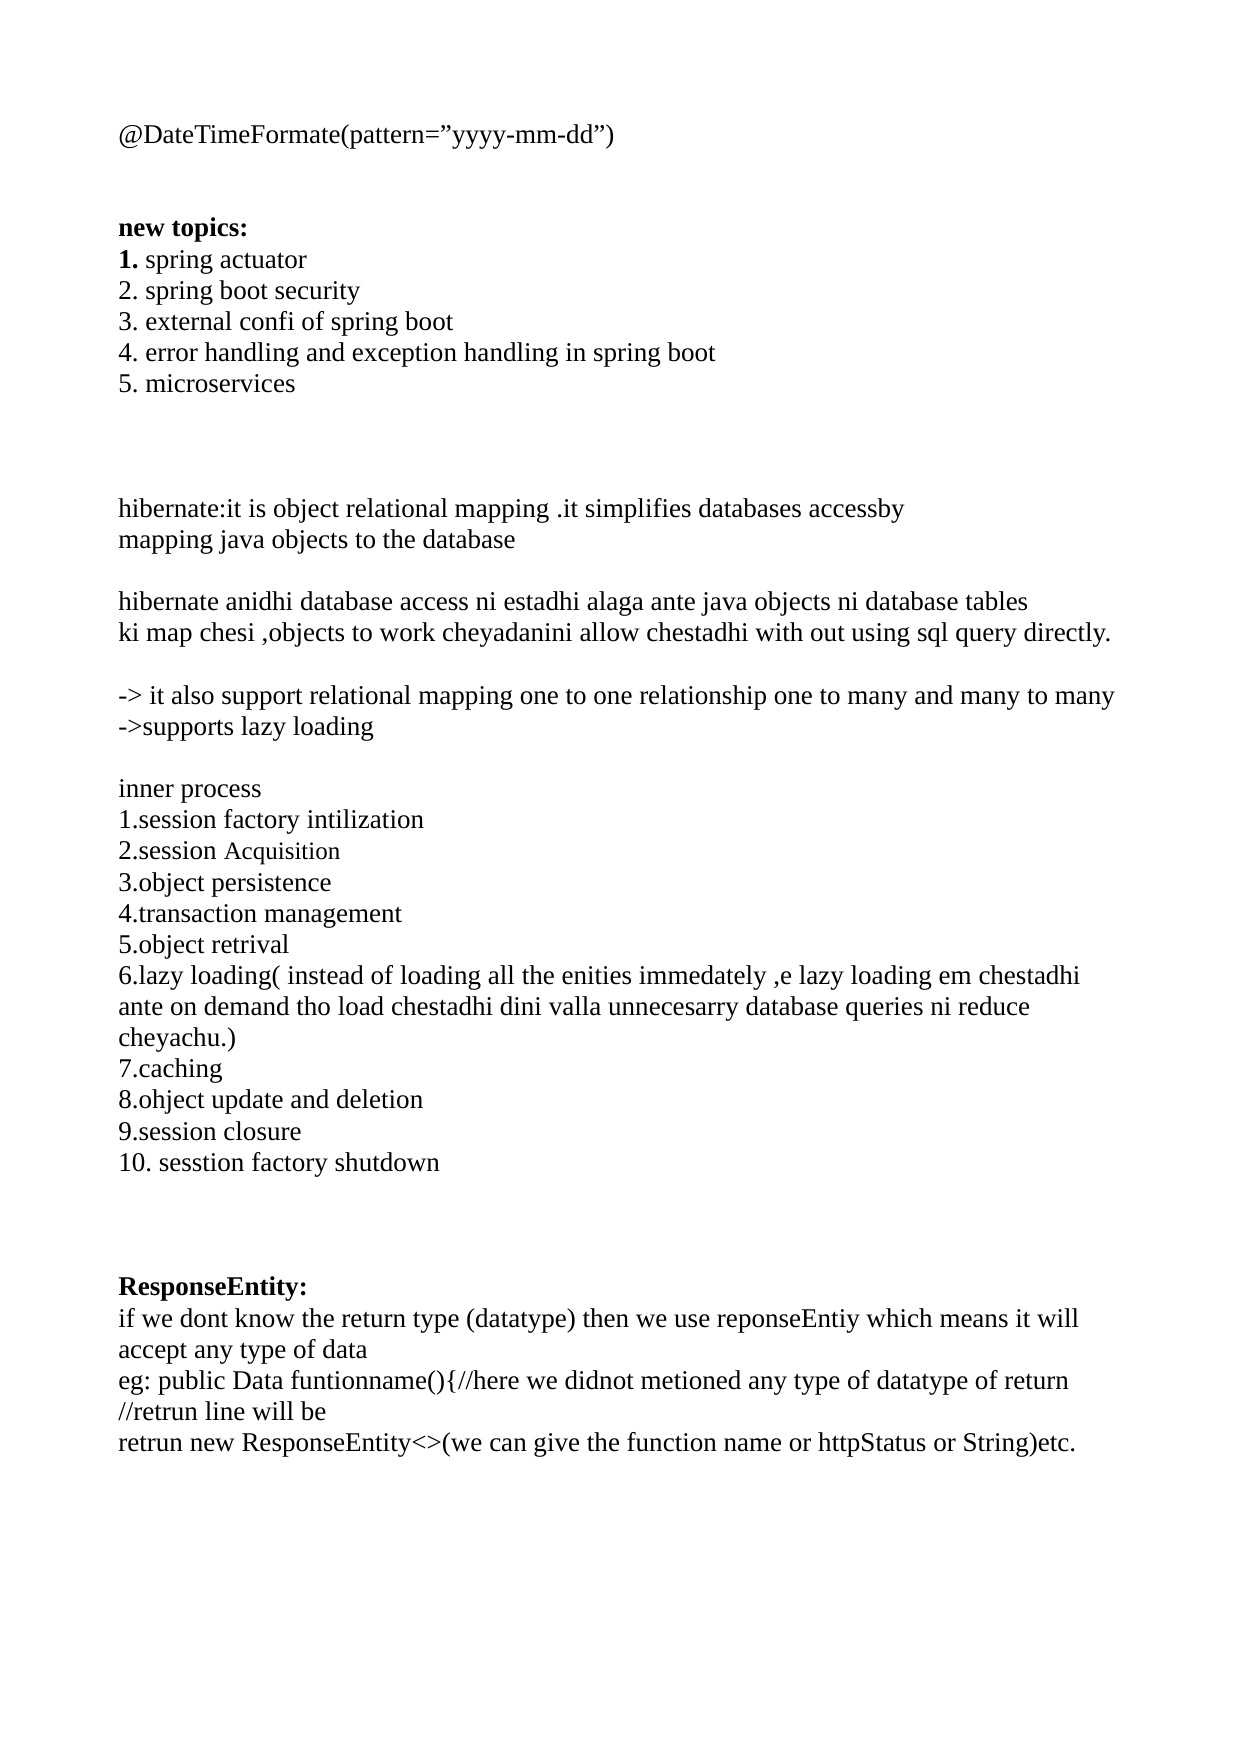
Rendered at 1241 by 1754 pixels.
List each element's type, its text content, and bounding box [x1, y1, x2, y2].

text retrun new ResponseEntity<>(we can give the function name or httpStatus or String)etc. [118, 1426, 1122, 1457]
text ki map chesi ,objects to work cheyadanini allow chestadhi with out using sql query directly. [118, 616, 1122, 648]
text hibernate:it is object relational mapping .it simplifies databases accessby [118, 492, 1122, 523]
text 2. spring boot security [118, 274, 1122, 305]
text new topics: [118, 212, 1122, 243]
text 5.object retrival [118, 928, 1122, 959]
text 5. microservices [118, 367, 1122, 398]
text if we dont know the return type (datatype) then we use reponseEntiy which means it will accept any type of data [118, 1302, 1122, 1364]
text 6.lazy loading( instead of loading all the enities immedately ,e lazy loading em chestadhi ante on demand tho load chestadhi dini valla unnecesarry database queries ni reduce cheyachu.) [118, 959, 1122, 1052]
text 1. spring actuator [118, 243, 1122, 274]
text -> it also support relational mapping one to one relationship one to many and many to many [118, 679, 1122, 710]
text ResponseEntity: [118, 1271, 1122, 1302]
text 4. error handling and exception handling in spring boot [118, 336, 1122, 367]
text 3. external confi of spring boot [118, 305, 1122, 336]
text 3.object persistence [118, 866, 1122, 897]
text inner process [118, 772, 1122, 803]
text @DateTimeFormate(pattern=”yyyy-mm-dd”) [118, 118, 1122, 149]
text ->supports lazy loading [118, 710, 1122, 741]
text mapping java objects to the database [118, 523, 1122, 554]
text eg: public Data funtionname(){//here we didnot metioned any type of datatype of return [118, 1364, 1122, 1395]
text 4.transaction management [118, 897, 1122, 928]
text //retrun line will be [118, 1395, 1122, 1426]
text 1.session factory intilization [118, 803, 1122, 834]
text 9.session closure [118, 1115, 1122, 1146]
text 8.ohject update and deletion [118, 1084, 1122, 1115]
text 10. sesstion factory shutdown [118, 1146, 1122, 1177]
text hibernate anidhi database access ni estadhi alaga ante java objects ni database tables [118, 585, 1122, 616]
text 2.session Acquisition [118, 834, 1122, 866]
text 7.caching [118, 1052, 1122, 1084]
